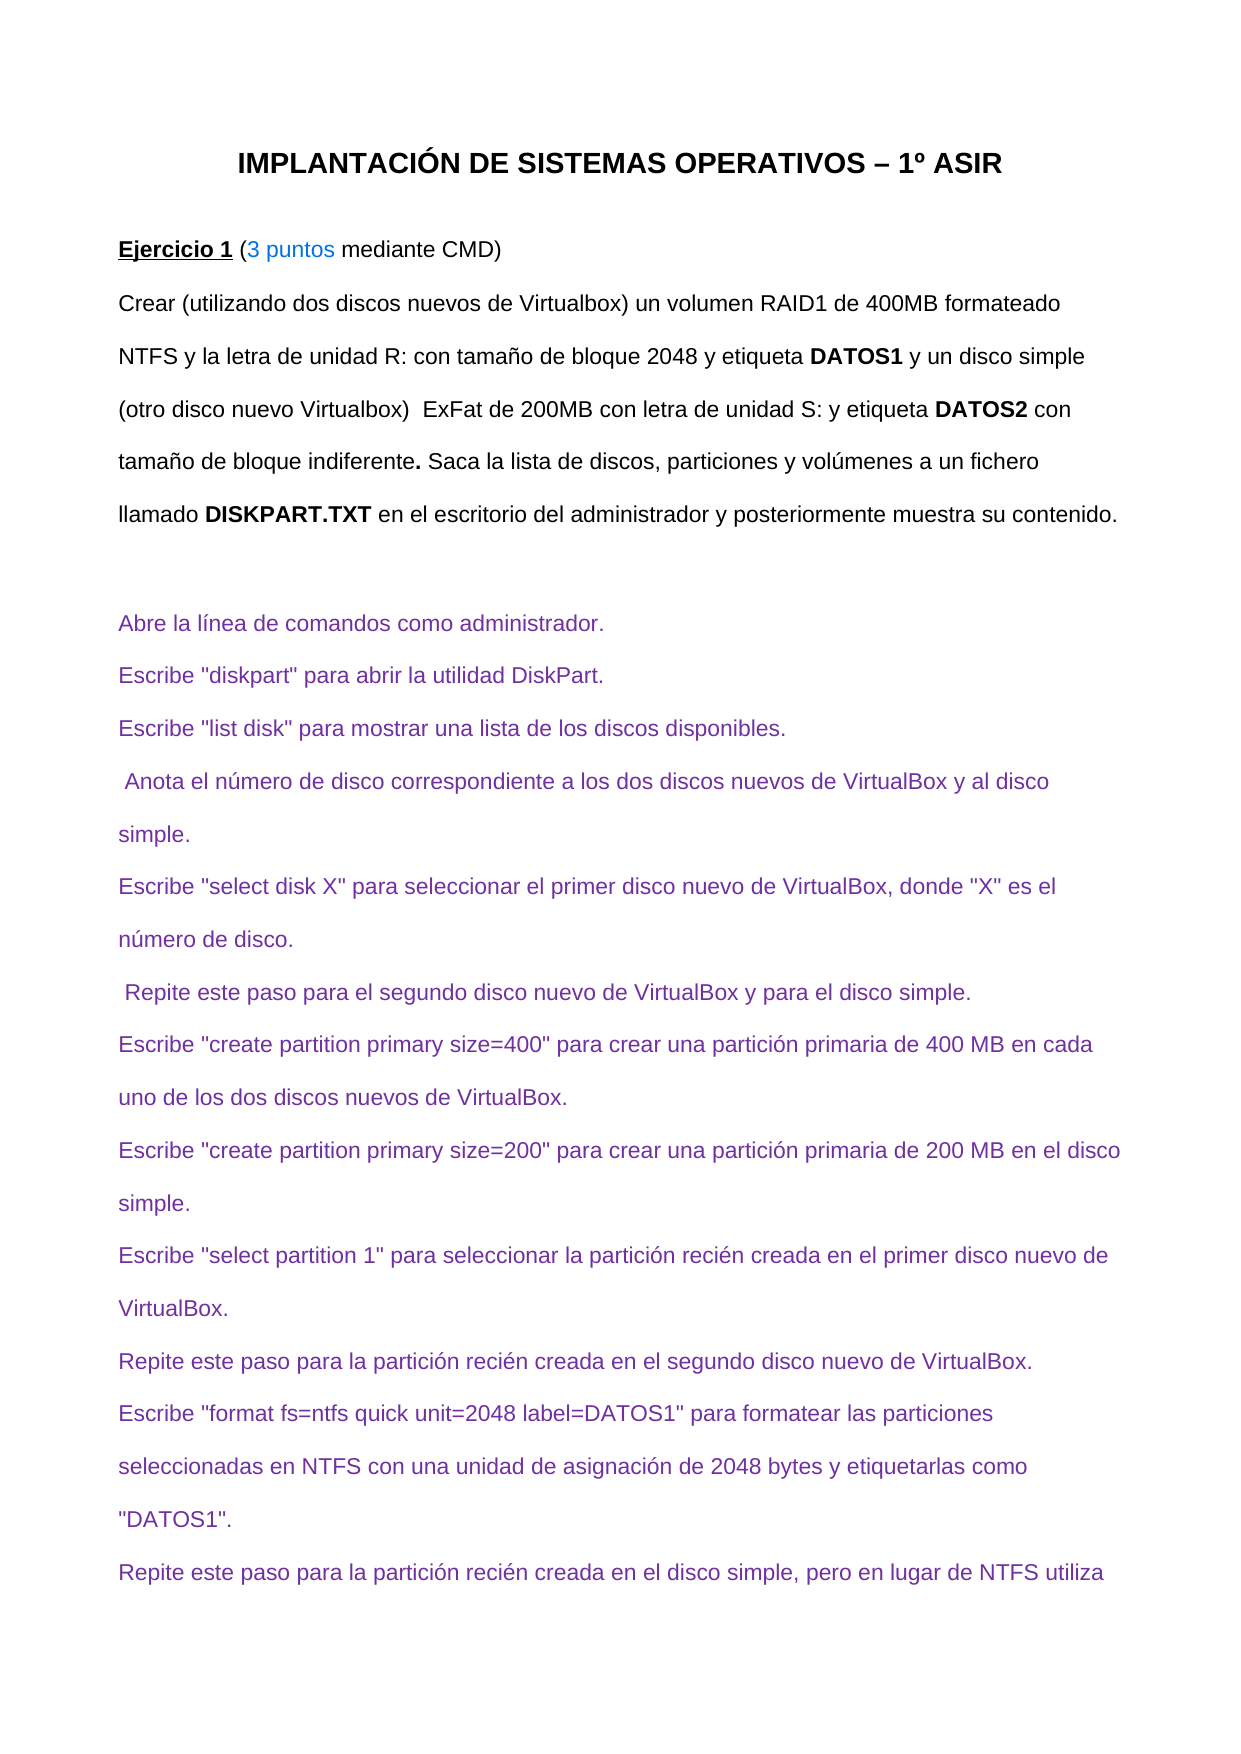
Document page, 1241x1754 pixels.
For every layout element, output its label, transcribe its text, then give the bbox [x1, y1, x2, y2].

text Repite este paso para la partición recién creada en el segundo disco nuevo de VirtualBox. [118, 1348, 1122, 1374]
text Ejercicio 1 (3 puntos mediante CMD) [118, 236, 1122, 262]
text Escribe "select partition 1" para seleccionar la partición recién creada en el primer disco nuevo de VirtualBox. [118, 1242, 1122, 1321]
text Escribe "create partition primary size=200" para crear una partición primaria de 200 MB en el disco simple. [118, 1137, 1122, 1216]
text Anota el número de disco correspondiente a los dos discos nuevos de VirtualBox y al disco simple. [118, 768, 1122, 847]
text Repite este paso para el segundo disco nuevo de VirtualBox y para el disco simple. [118, 979, 1122, 1005]
text Escribe "select disk X" para seleccionar el primer disco nuevo de VirtualBox, donde "X" es el número de disco. [118, 873, 1122, 952]
text Repite este paso para la partición recién creada en el disco simple, pero en lugar de NTFS utiliza [118, 1558, 1122, 1585]
text IMPLANTACIÓN DE SISTEMAS OPERATIVOS – 1º ASIR [118, 146, 1122, 180]
text Escribe "create partition primary size=400" para crear una partición primaria de 400 MB en cada uno de los dos discos nuevos de VirtualBox. [118, 1031, 1122, 1110]
text Escribe "diskpart" para abrir la utilidad DiskPart. [118, 662, 1122, 689]
text Crear (utilizando dos discos nuevos de Virtualbox) un volumen RAID1 de 400MB formateado NTFS y la letra de unidad R: con tamaño de bloque 2048 y etiqueta DATOS1 y un disco simple (otro disco nuevo Virtualbox) ExFat de 200MB con letra de unidad S: y etiqueta DATOS2 con tamaño de bloque indiferente. Saca la lista de discos, particiones y volúmenes a un fichero llamado DISKPART.TXT en el escritorio del administrador y posteriormente muestra su contenido. [118, 290, 1122, 527]
text Escribe "list disk" para mostrar una lista de los discos disponibles. [118, 715, 1122, 741]
text Abre la línea de comandos como administrador. [118, 610, 1122, 636]
text Escribe "format fs=ntfs quick unit=2048 label=DATOS1" para formatear las particiones seleccionadas en NTFS con una unidad de asignación de 2048 bytes y etiquetarlas como "DATOS1". [118, 1400, 1122, 1532]
